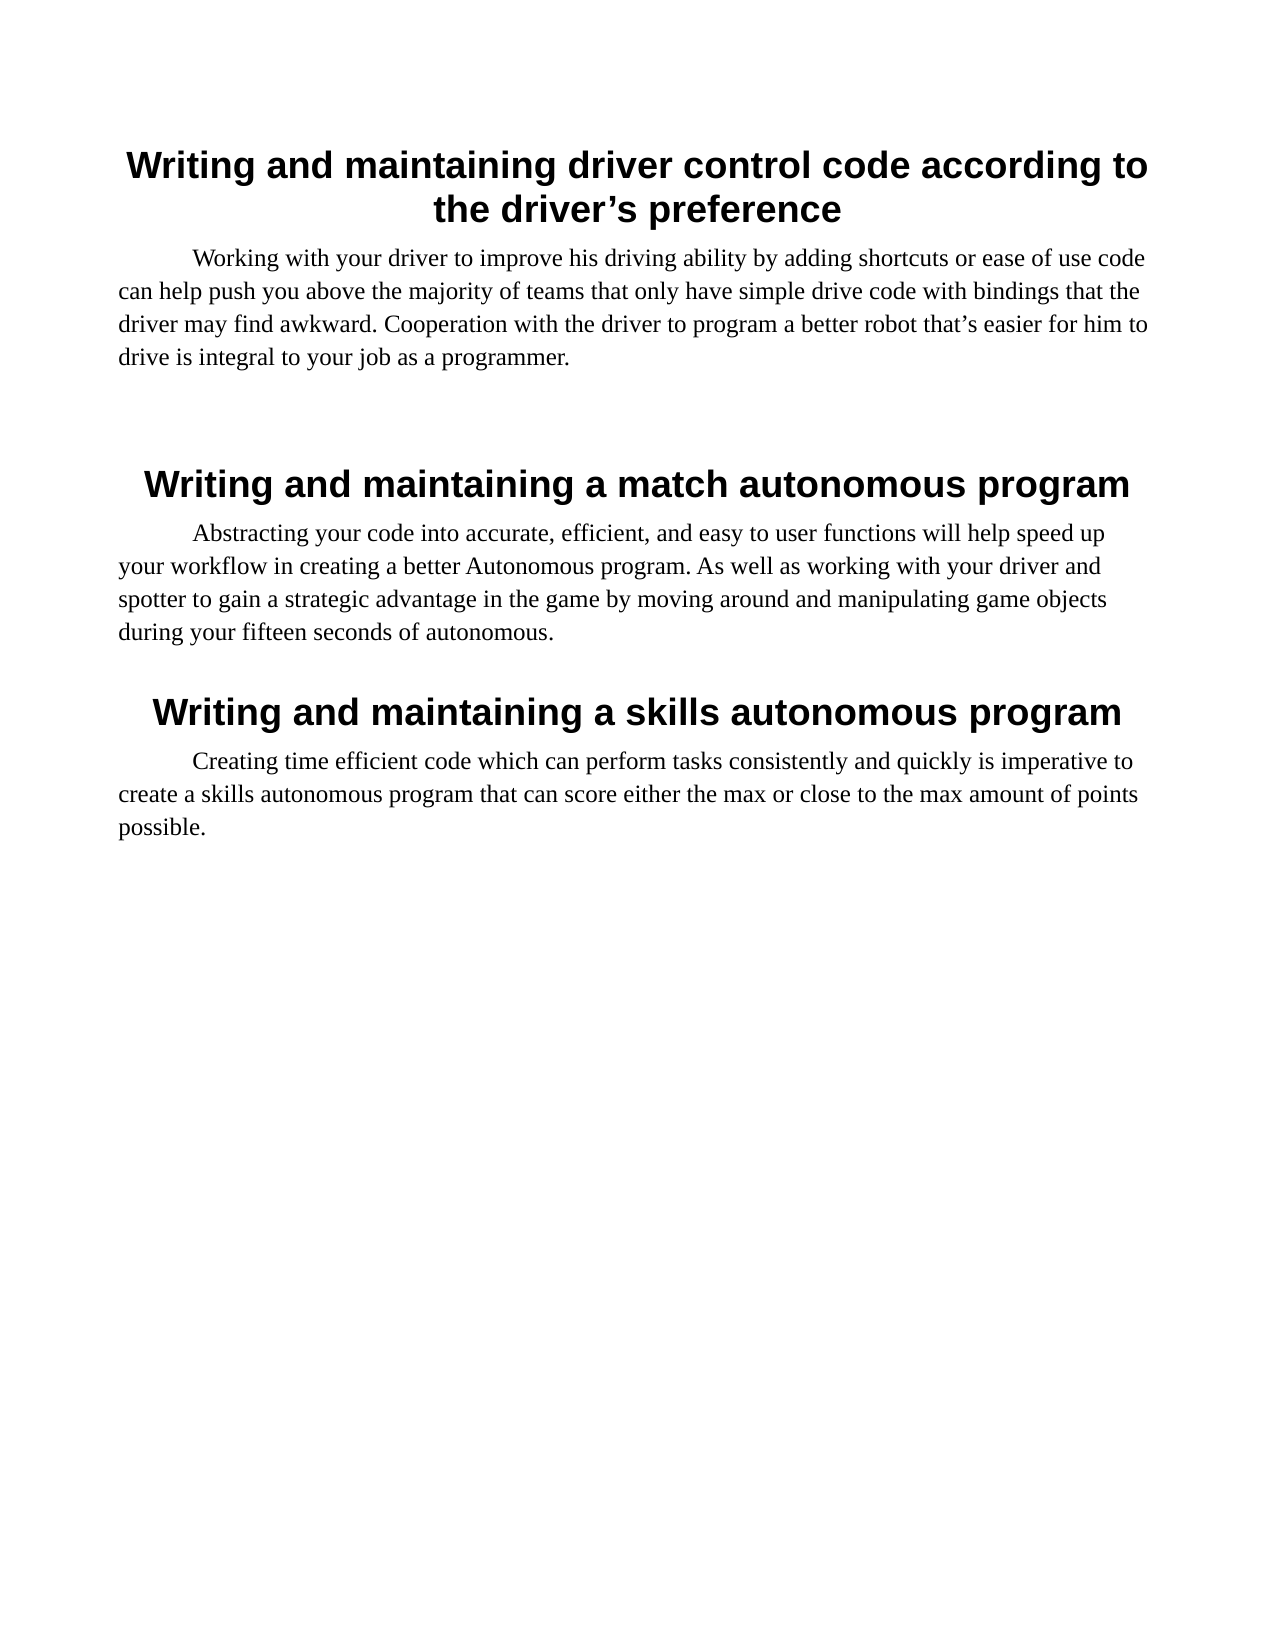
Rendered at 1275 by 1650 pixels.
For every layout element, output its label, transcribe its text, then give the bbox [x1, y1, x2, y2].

text Working with your driver to improve his driving ability by adding shortcuts or ease of use code can help push you above the majority of teams that only have simple drive code with bindings that the driver may find awkward. Cooperation with the driver to program a better robot that’s easier for him to drive is integral to your job as a programmer. [118, 243, 1157, 371]
text Creating time efficient code which can perform tasks consistently and quickly is imperative to create a skills autonomous program that can score either the max or close to the max amount of points possible. [118, 746, 1157, 841]
subtitle Writing and maintaining a skills autonomous program [118, 690, 1157, 734]
text Abstracting your code into accurate, efficient, and easy to user functions will help speed up your workflow in creating a better Autonomous program. As well as working with your driver and spotter to gain a strategic advantage in the game by moving around and manipulating game objects during your fifteen seconds of autonomous. [118, 518, 1157, 646]
subtitle Writing and maintaining driver control code according to the driver’s preference [118, 143, 1157, 230]
subtitle Writing and maintaining a match autonomous program [118, 462, 1157, 506]
